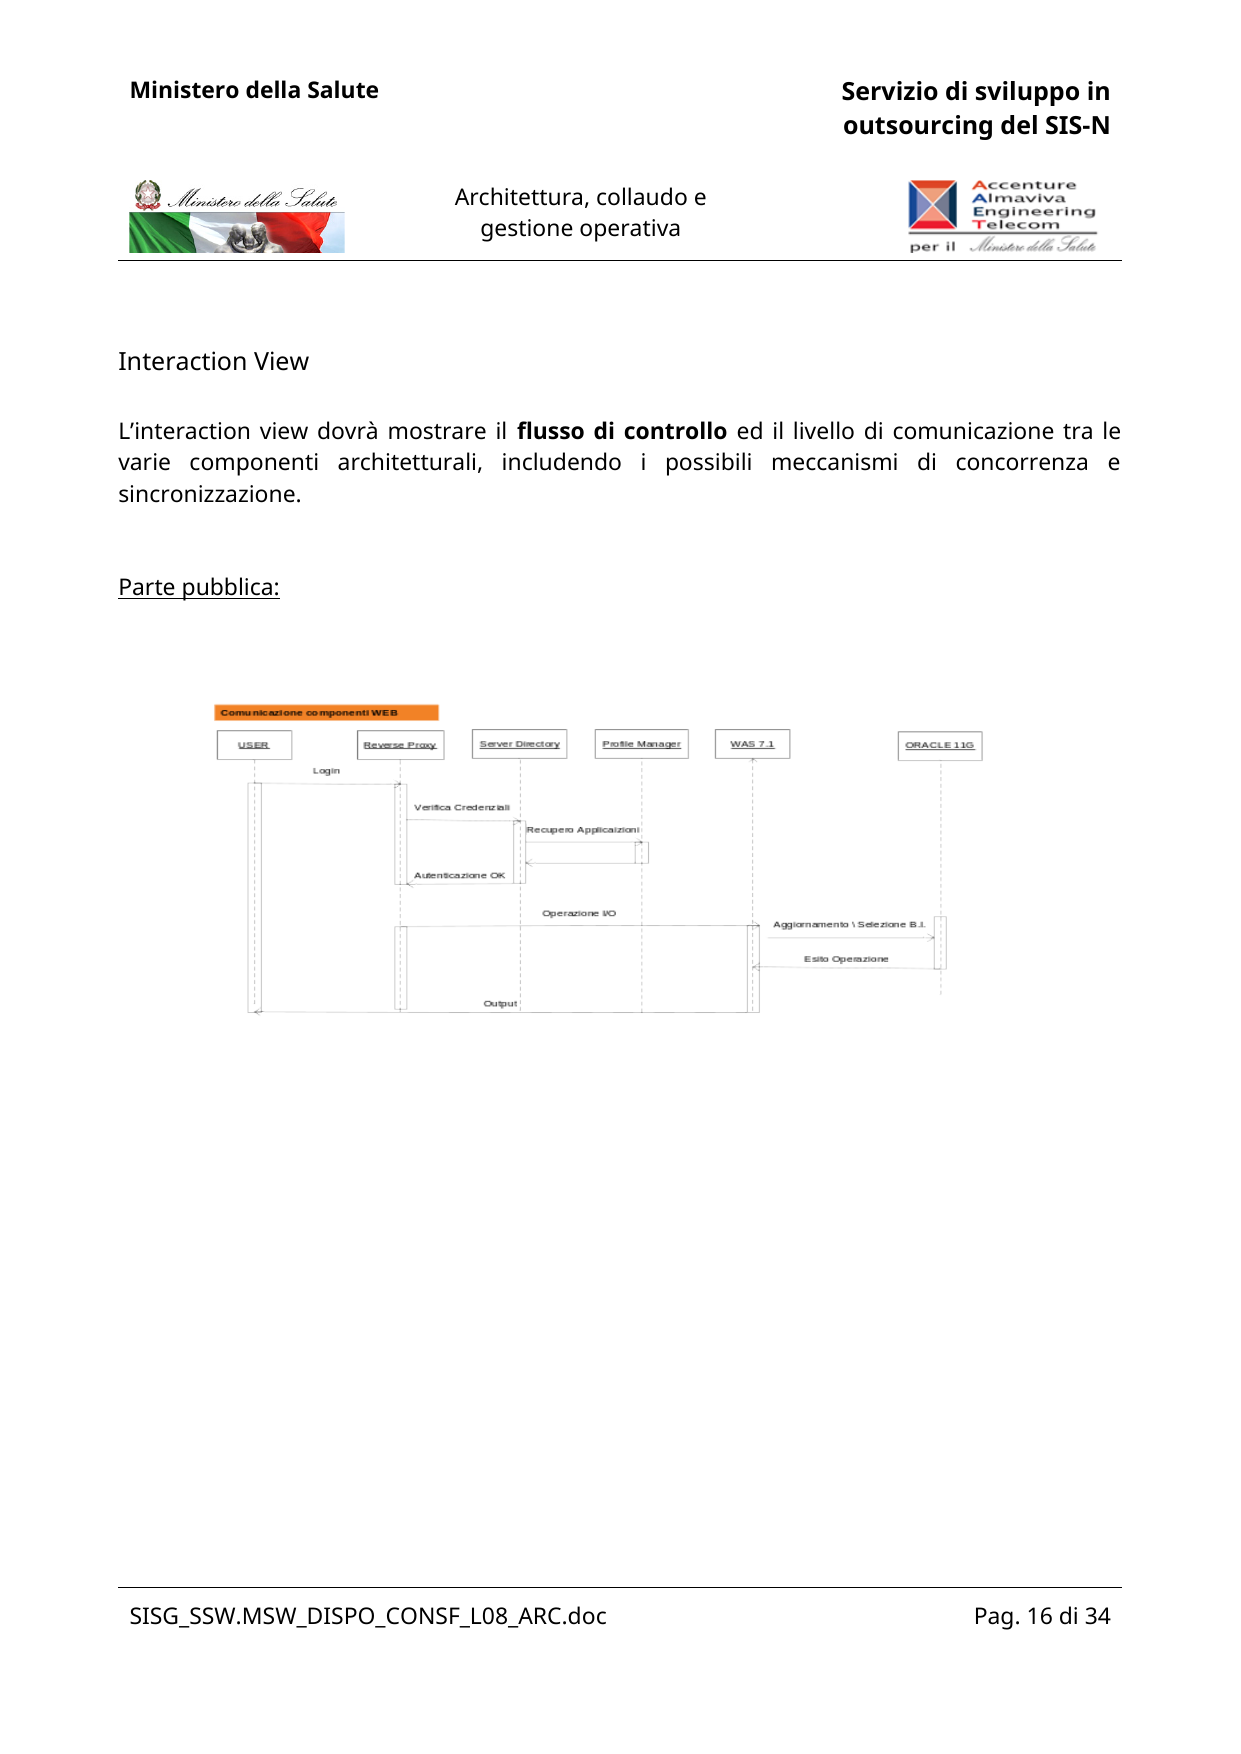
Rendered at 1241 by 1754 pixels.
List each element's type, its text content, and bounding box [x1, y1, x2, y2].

text L’interaction view dovrà mostrare il flusso di controllo ed il livello di comunicazione tra le varie componenti architetturali, includendo i possibili meccanismi di concorrenza e sincronizzazione. [118, 415, 1122, 509]
subtitle Interaction View [118, 343, 1122, 378]
text Parte pubblica: [118, 571, 1122, 603]
